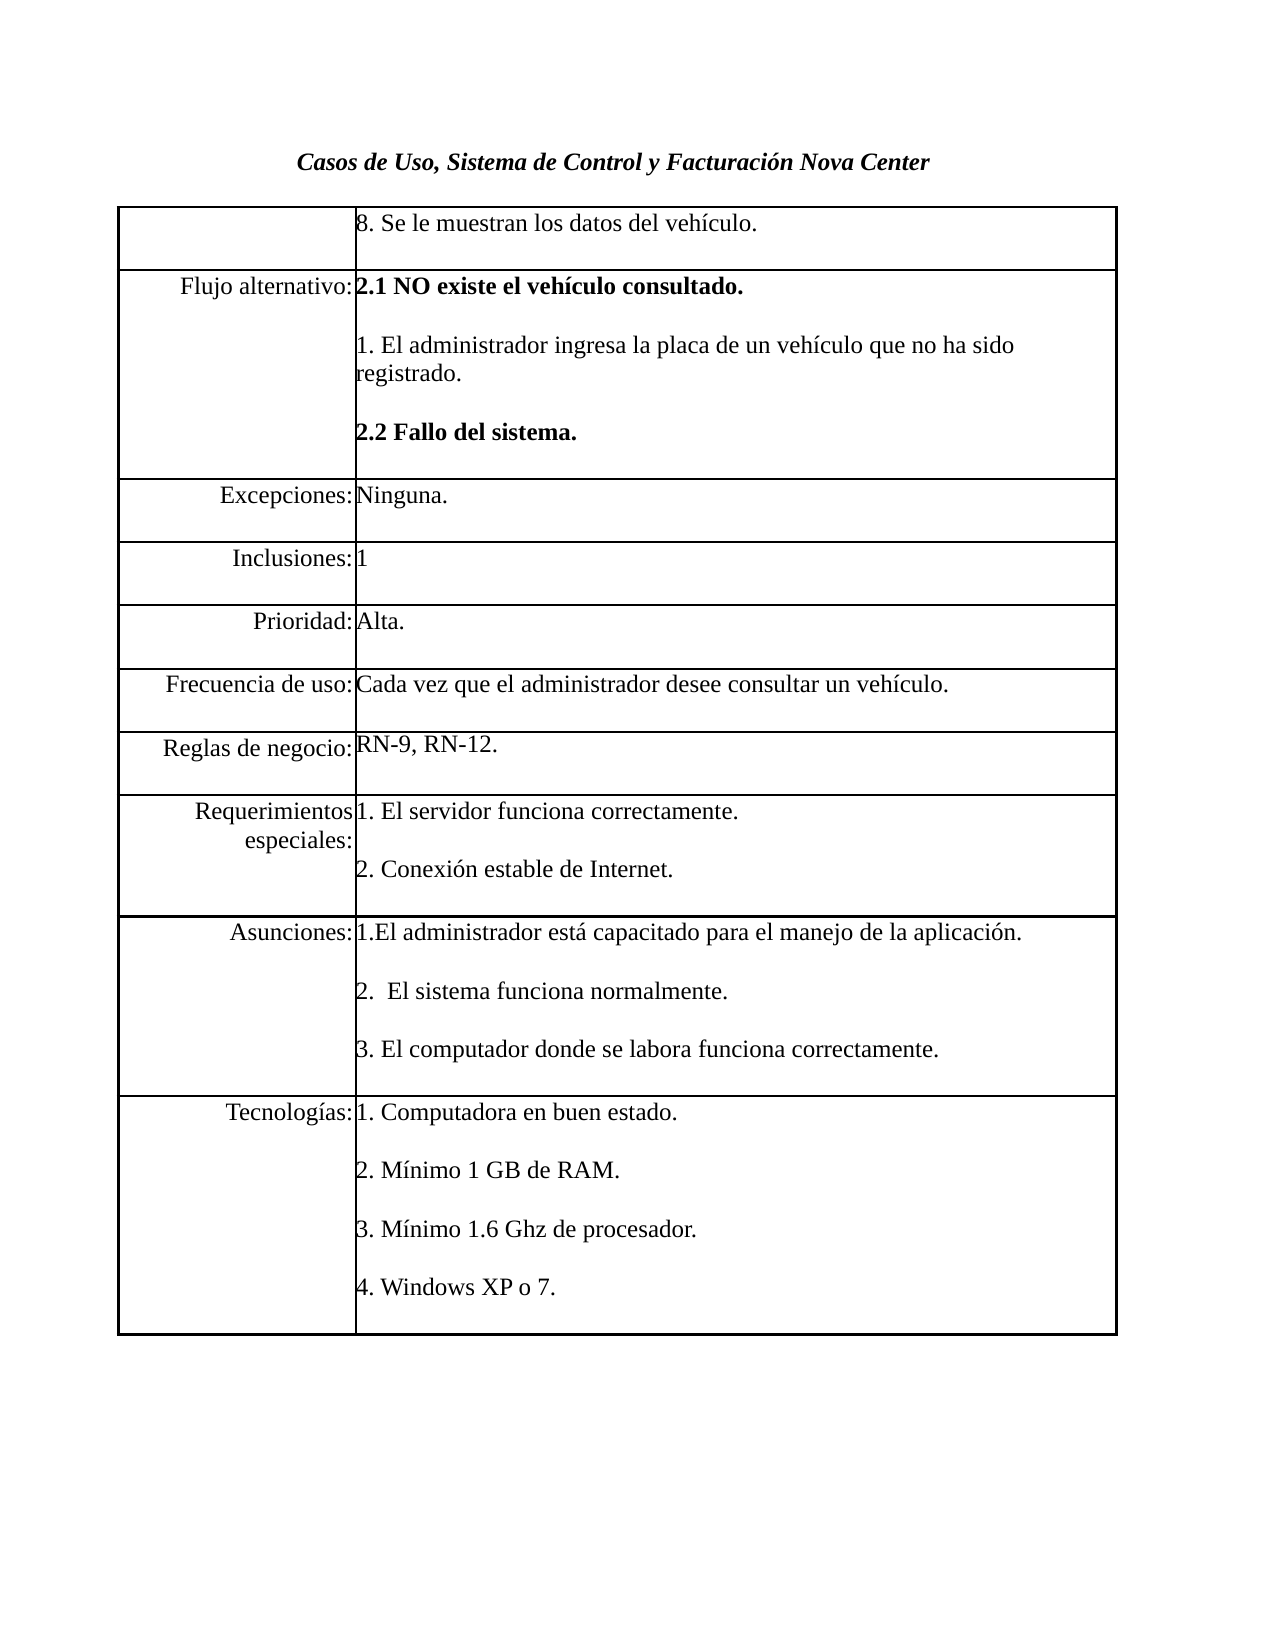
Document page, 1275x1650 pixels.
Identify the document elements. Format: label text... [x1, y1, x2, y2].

table_cell Alta. [357, 606, 1115, 667]
table_cell Reglas de negocio: [120, 733, 355, 794]
table_cell Ninguna. [357, 480, 1115, 541]
table_cell [120, 208, 355, 269]
table_cell 1 [357, 543, 1115, 604]
table_cell Inclusiones: [120, 543, 355, 604]
table_cell Excepciones: [120, 480, 355, 541]
table_cell Flujo alternativo: [120, 271, 355, 478]
table_cell 2.1 NO existe el vehículo consultado. 1. El administrador ingresa la placa de un vehículo que no ha sido registrado. 2.2 Fallo del sistema. [357, 271, 1115, 478]
table_cell 8. Se le muestran los datos del vehículo. [357, 208, 1115, 269]
table_cell Tecnologías: [120, 1097, 355, 1333]
table_cell 1. El servidor funciona correctamente. 2. Conexión estable de Internet. [357, 796, 1115, 915]
table_cell Frecuencia de uso: [120, 670, 355, 731]
table_cell RN-9, RN-12. [357, 733, 1115, 794]
table_cell 1.El administrador está capacitado para el manejo de la aplicación. 2. El sistema funciona normalmente. 3. El computador donde se labora funciona correctamente. [357, 918, 1115, 1095]
table_cell Cada vez que el administrador desee consultar un vehículo. [357, 670, 1115, 731]
table_cell Prioridad: [120, 606, 355, 667]
table_cell Asunciones: [120, 918, 355, 1095]
table_cell Requerimientos especiales: [120, 796, 355, 915]
table_cell 1. Computadora en buen estado. 2. Mínimo 1 GB de RAM. 3. Mínimo 1.6 Ghz de procesador. 4. Windows XP o 7. [357, 1097, 1115, 1333]
